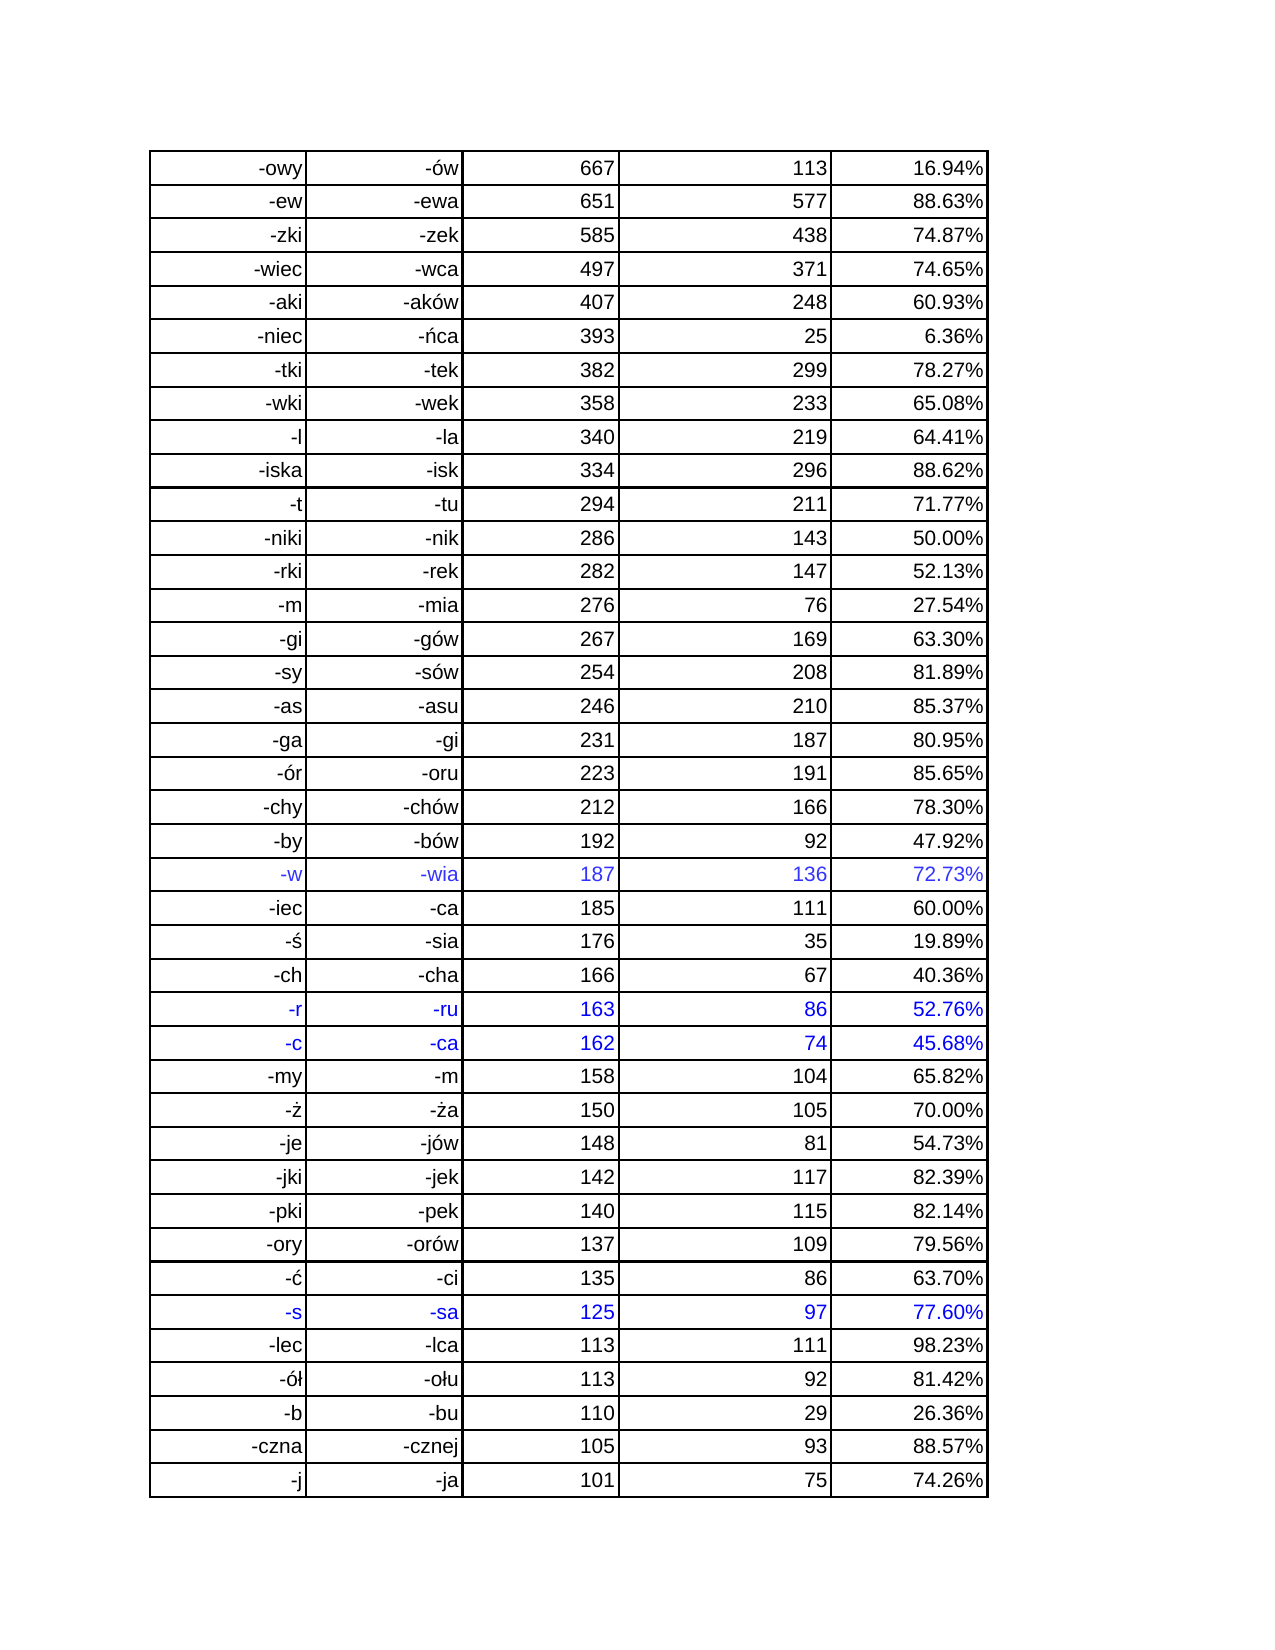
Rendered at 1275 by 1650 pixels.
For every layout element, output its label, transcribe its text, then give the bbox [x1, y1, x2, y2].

table_cell -chów [307, 791, 461, 823]
table_cell 135 [464, 1263, 618, 1294]
table_cell 92 [620, 1363, 830, 1395]
table_cell 79.56% [832, 1229, 986, 1260]
table_cell 74.87% [832, 219, 986, 251]
table_cell 101 [464, 1464, 618, 1496]
table_cell 52.76% [832, 993, 986, 1025]
table_cell 45.68% [832, 1027, 986, 1058]
table_cell -ż [151, 1094, 305, 1126]
table_cell 192 [464, 825, 618, 857]
table_cell -niki [151, 522, 305, 554]
table_cell -czna [151, 1431, 305, 1462]
table_cell -chy [151, 791, 305, 823]
table_cell 267 [464, 623, 618, 655]
table_cell -iec [151, 892, 305, 924]
table_cell -asu [307, 690, 461, 722]
table_cell 162 [464, 1027, 618, 1058]
table_cell 187 [620, 724, 830, 756]
table_cell 137 [464, 1229, 618, 1260]
table_cell -cha [307, 960, 461, 991]
table_cell 29 [620, 1397, 830, 1428]
table_cell 187 [464, 859, 618, 890]
table_cell 82.14% [832, 1195, 986, 1227]
table_cell -lca [307, 1330, 461, 1361]
table_cell -nik [307, 522, 461, 554]
table_cell 60.93% [832, 287, 986, 318]
table_cell -jów [307, 1128, 461, 1159]
table_cell -sa [307, 1296, 461, 1328]
table_cell 86 [620, 1263, 830, 1294]
table_cell 382 [464, 354, 618, 386]
table_cell -ory [151, 1229, 305, 1260]
table_cell 248 [620, 287, 830, 318]
table_cell 166 [464, 960, 618, 991]
table_cell 125 [464, 1296, 618, 1328]
table_cell 105 [464, 1431, 618, 1462]
table_cell -gi [151, 623, 305, 655]
table_cell 97 [620, 1296, 830, 1328]
table_cell 358 [464, 388, 618, 419]
table_cell -jki [151, 1161, 305, 1193]
table_cell -wek [307, 388, 461, 419]
table_cell -oru [307, 758, 461, 789]
table_cell -bu [307, 1397, 461, 1428]
table_cell -jek [307, 1161, 461, 1193]
table_cell -gi [307, 724, 461, 756]
table_cell -bów [307, 825, 461, 857]
table_cell -lec [151, 1330, 305, 1361]
table_cell -ca [307, 1027, 461, 1058]
table_cell 246 [464, 690, 618, 722]
table_cell -b [151, 1397, 305, 1428]
table_cell -ół [151, 1363, 305, 1395]
table_cell 208 [620, 657, 830, 688]
table_cell -ć [151, 1263, 305, 1294]
table_cell 81 [620, 1128, 830, 1159]
table_cell 296 [620, 455, 830, 486]
table_cell 85.37% [832, 690, 986, 722]
table_cell 282 [464, 556, 618, 587]
table_cell 78.27% [832, 354, 986, 386]
table_cell 185 [464, 892, 618, 924]
table_cell -ś [151, 926, 305, 957]
table_cell 299 [620, 354, 830, 386]
table_cell -my [151, 1061, 305, 1092]
table_cell 211 [620, 489, 830, 520]
table_cell 276 [464, 590, 618, 621]
table_cell 80.95% [832, 724, 986, 756]
table_cell 65.82% [832, 1061, 986, 1092]
table_cell -zki [151, 219, 305, 251]
table_cell 16.94% [832, 152, 986, 184]
table_cell 210 [620, 690, 830, 722]
table_cell 371 [620, 253, 830, 284]
table_cell 117 [620, 1161, 830, 1193]
table_cell 233 [620, 388, 830, 419]
table_cell 93 [620, 1431, 830, 1462]
table_cell 75 [620, 1464, 830, 1496]
table_cell -j [151, 1464, 305, 1496]
table_cell 63.70% [832, 1263, 986, 1294]
table_cell 497 [464, 253, 618, 284]
table_cell -ołu [307, 1363, 461, 1395]
table_cell 158 [464, 1061, 618, 1092]
table_cell 6.36% [832, 320, 986, 352]
table_cell -ga [151, 724, 305, 756]
table_cell 163 [464, 993, 618, 1025]
table_cell -as [151, 690, 305, 722]
table_cell 19.89% [832, 926, 986, 957]
table_cell 81.42% [832, 1363, 986, 1395]
table_cell -je [151, 1128, 305, 1159]
table_cell -m [151, 590, 305, 621]
table_cell -tu [307, 489, 461, 520]
table_cell -orów [307, 1229, 461, 1260]
table_cell 231 [464, 724, 618, 756]
table_cell -niec [151, 320, 305, 352]
table_cell 176 [464, 926, 618, 957]
table_cell 113 [620, 152, 830, 184]
table_cell -aki [151, 287, 305, 318]
table_cell -s [151, 1296, 305, 1328]
table_cell 111 [620, 892, 830, 924]
table_cell 74.65% [832, 253, 986, 284]
table_cell -sia [307, 926, 461, 957]
table_cell -w [151, 859, 305, 890]
table_cell 169 [620, 623, 830, 655]
table_cell 147 [620, 556, 830, 587]
table_cell 54.73% [832, 1128, 986, 1159]
table_cell 340 [464, 421, 618, 453]
table_cell -ci [307, 1263, 461, 1294]
table_cell 63.30% [832, 623, 986, 655]
table_cell -owy [151, 152, 305, 184]
table_cell 86 [620, 993, 830, 1025]
table_cell 212 [464, 791, 618, 823]
table_cell 50.00% [832, 522, 986, 554]
table_cell 82.39% [832, 1161, 986, 1193]
table_cell 72.73% [832, 859, 986, 890]
table_cell 98.23% [832, 1330, 986, 1361]
table_cell -wca [307, 253, 461, 284]
table_cell -ja [307, 1464, 461, 1496]
table_cell -aków [307, 287, 461, 318]
table_cell -rki [151, 556, 305, 587]
table_cell 223 [464, 758, 618, 789]
table_cell 88.57% [832, 1431, 986, 1462]
table_cell 142 [464, 1161, 618, 1193]
table_cell 143 [620, 522, 830, 554]
table_cell 52.13% [832, 556, 986, 587]
table_cell -r [151, 993, 305, 1025]
table_cell 47.92% [832, 825, 986, 857]
table_cell 115 [620, 1195, 830, 1227]
table_cell 104 [620, 1061, 830, 1092]
table_cell 74.26% [832, 1464, 986, 1496]
table_cell -ńca [307, 320, 461, 352]
table_cell 113 [464, 1330, 618, 1361]
table_cell -mia [307, 590, 461, 621]
table_cell -cznej [307, 1431, 461, 1462]
table_cell 393 [464, 320, 618, 352]
table_cell 136 [620, 859, 830, 890]
table_cell 334 [464, 455, 618, 486]
table_cell 407 [464, 287, 618, 318]
table_cell -ca [307, 892, 461, 924]
table_cell 35 [620, 926, 830, 957]
table_cell -wki [151, 388, 305, 419]
table_cell 113 [464, 1363, 618, 1395]
table_cell -ór [151, 758, 305, 789]
table_cell 92 [620, 825, 830, 857]
table_cell -pek [307, 1195, 461, 1227]
table_cell 26.36% [832, 1397, 986, 1428]
table_cell -t [151, 489, 305, 520]
table_cell 111 [620, 1330, 830, 1361]
table_cell 109 [620, 1229, 830, 1260]
table_cell 85.65% [832, 758, 986, 789]
table_cell 110 [464, 1397, 618, 1428]
table_cell 76 [620, 590, 830, 621]
table_cell 74 [620, 1027, 830, 1058]
table_cell -ew [151, 186, 305, 217]
table_cell -sów [307, 657, 461, 688]
table_cell 150 [464, 1094, 618, 1126]
table_cell 148 [464, 1128, 618, 1159]
table_cell -ewa [307, 186, 461, 217]
table_cell 67 [620, 960, 830, 991]
table_cell -wiec [151, 253, 305, 284]
table_cell 78.30% [832, 791, 986, 823]
table_cell 81.89% [832, 657, 986, 688]
table_cell 294 [464, 489, 618, 520]
table_cell -ch [151, 960, 305, 991]
table_cell -tek [307, 354, 461, 386]
table_cell 577 [620, 186, 830, 217]
table_cell 25 [620, 320, 830, 352]
table_cell 286 [464, 522, 618, 554]
table_cell 77.60% [832, 1296, 986, 1328]
table_cell -ża [307, 1094, 461, 1126]
table_cell 166 [620, 791, 830, 823]
table_cell -m [307, 1061, 461, 1092]
table_cell -c [151, 1027, 305, 1058]
table_cell 27.54% [832, 590, 986, 621]
table_cell -ów [307, 152, 461, 184]
table_cell -sy [151, 657, 305, 688]
table_cell 70.00% [832, 1094, 986, 1126]
table_cell 667 [464, 152, 618, 184]
table_cell -iska [151, 455, 305, 486]
table_cell 140 [464, 1195, 618, 1227]
table_cell -la [307, 421, 461, 453]
table_cell 105 [620, 1094, 830, 1126]
table_cell -rek [307, 556, 461, 587]
table_cell 585 [464, 219, 618, 251]
table_cell -ru [307, 993, 461, 1025]
table_cell 71.77% [832, 489, 986, 520]
table_cell 64.41% [832, 421, 986, 453]
table_cell 219 [620, 421, 830, 453]
table_cell -pki [151, 1195, 305, 1227]
table_cell -wia [307, 859, 461, 890]
table_cell 651 [464, 186, 618, 217]
table_cell 40.36% [832, 960, 986, 991]
table_cell 65.08% [832, 388, 986, 419]
table_cell -by [151, 825, 305, 857]
table_cell -gów [307, 623, 461, 655]
table_cell 191 [620, 758, 830, 789]
table_cell 254 [464, 657, 618, 688]
table_cell -isk [307, 455, 461, 486]
table_cell 88.62% [832, 455, 986, 486]
table_cell -tki [151, 354, 305, 386]
table_cell 438 [620, 219, 830, 251]
table_cell 88.63% [832, 186, 986, 217]
table_cell -l [151, 421, 305, 453]
table_cell 60.00% [832, 892, 986, 924]
table_cell -zek [307, 219, 461, 251]
